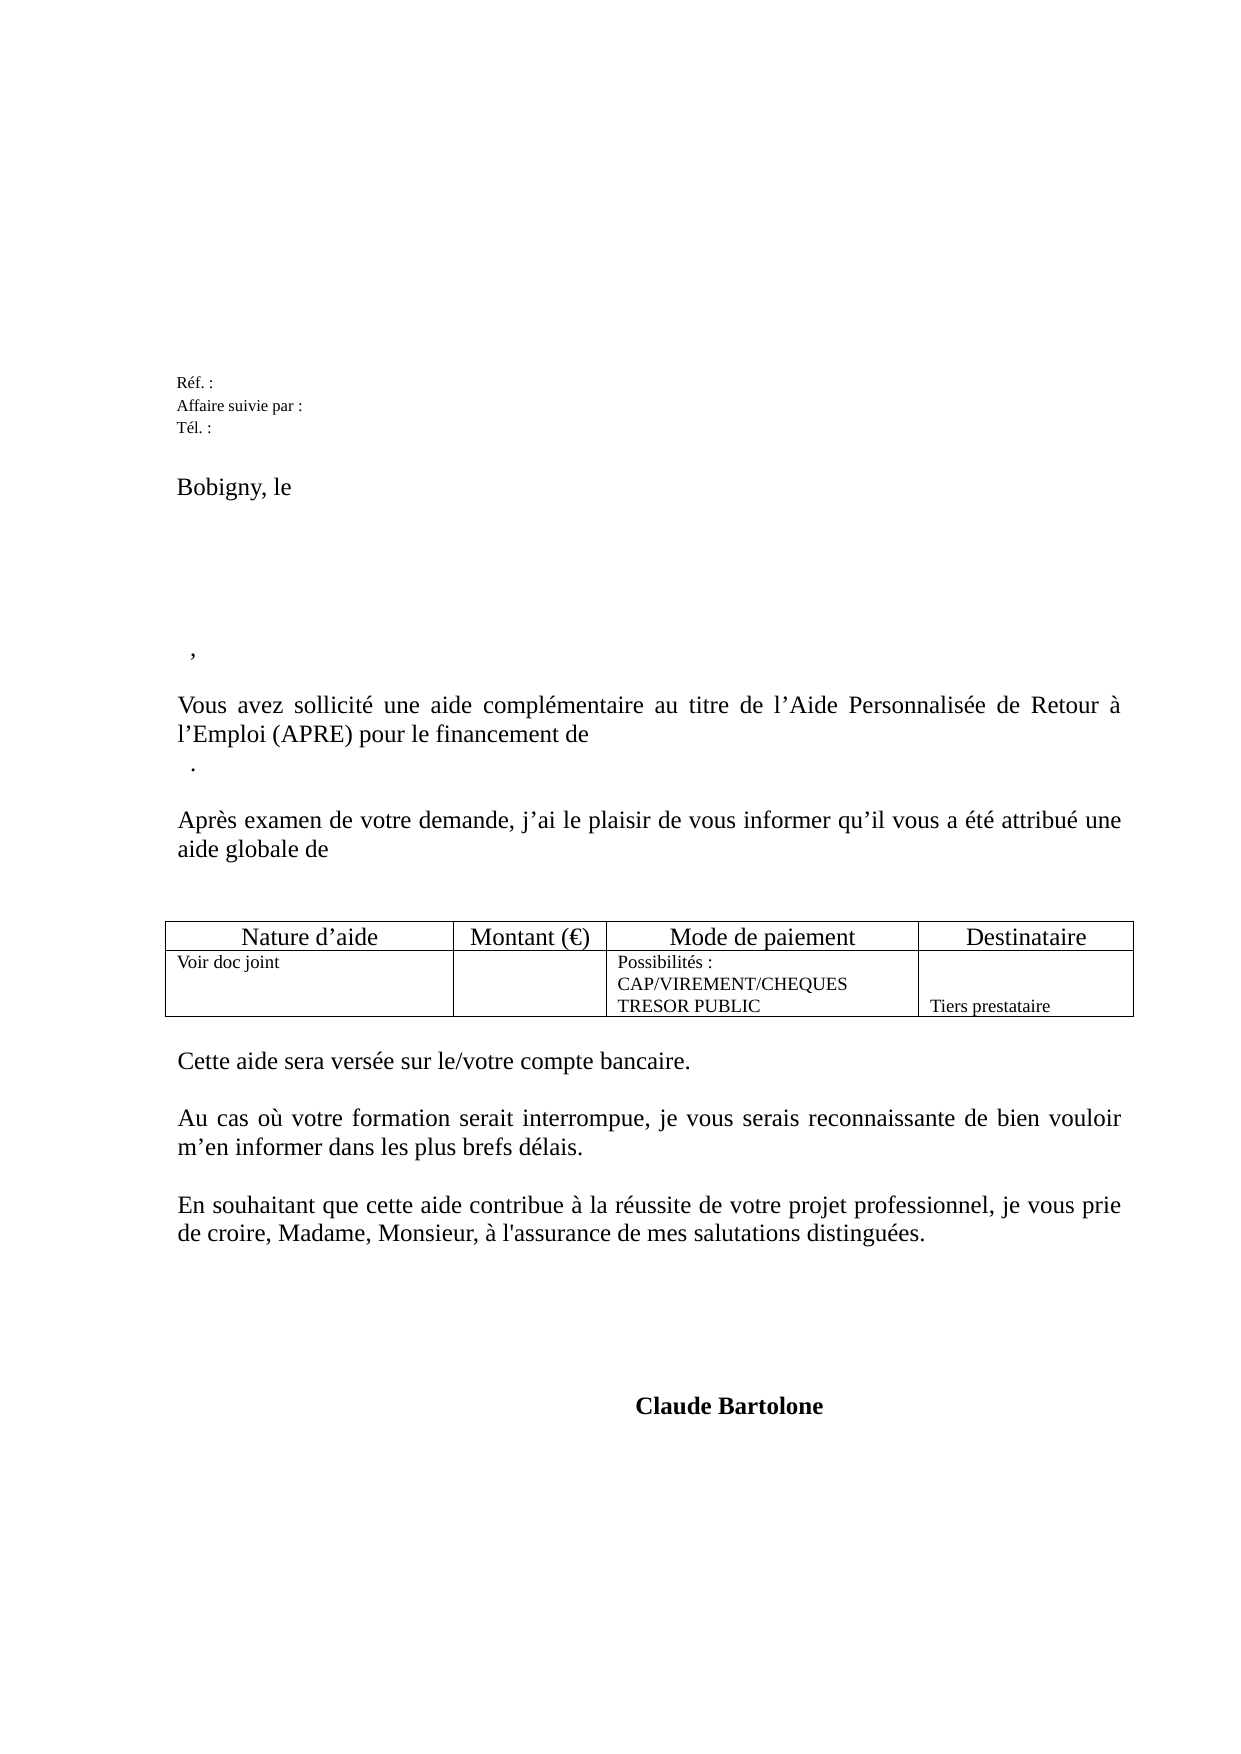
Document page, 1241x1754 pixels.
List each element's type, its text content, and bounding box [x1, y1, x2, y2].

table_cell [620, 353, 650, 461]
text En souhaitant que cette aide contribue à la réussite de votre projet professionnel, je vous prie de croire, Madame, Monsieur, à l'assurance de mes salutations distinguées. [177, 1190, 1122, 1247]
text Vous avez sollicité une aide complémentaire au titre de l’Aide Personnalisée de Retour à l’Emploi (APRE) pour le financement de [177, 691, 1122, 748]
table_header [176, 252, 620, 335]
table_cell Tél. : [176, 416, 220, 438]
table_header [620, 252, 1123, 335]
table_header Destinataire [919, 922, 1133, 950]
text Après examen de votre demande, j’ai le plaisir de vous informer qu’il vous a été attribué une aide globale de [177, 806, 1122, 863]
table_cell [176, 335, 1123, 353]
table_cell [454, 951, 606, 1016]
table_header Nature d’aide [166, 922, 453, 950]
table_cell [650, 353, 1123, 461]
table_header Mode de paiement [607, 922, 918, 950]
text Cette aide sera versée sur le/votre compte bancaire. [177, 1046, 1122, 1075]
text , [177, 633, 1122, 662]
table_cell [176, 461, 1123, 474]
table_cell [316, 393, 620, 416]
text Au cas où votre formation serait interrompue, je vous serais reconnaissante de bien vouloir m’en informer dans les plus brefs délais. [177, 1103, 1122, 1161]
table_cell Bobigny, le [176, 474, 1123, 501]
table_cell Tiers prestataire [919, 951, 1133, 1016]
table_cell Possibilités : CAP/VIREMENT/CHEQUES TRESOR PUBLIC [607, 951, 918, 1016]
table_header Montant (€) [454, 922, 606, 950]
table_cell [176, 439, 620, 461]
table_cell [220, 370, 620, 393]
table_cell Affaire suivie par : [176, 393, 316, 416]
table_cell [176, 353, 620, 370]
table_cell Réf. : [176, 370, 220, 393]
table_cell [220, 416, 620, 438]
text Claude Bartolone [546, 1391, 1122, 1420]
table_cell [176, 501, 1123, 547]
text . [177, 748, 1122, 777]
table_cell Voir doc joint [166, 951, 453, 1016]
